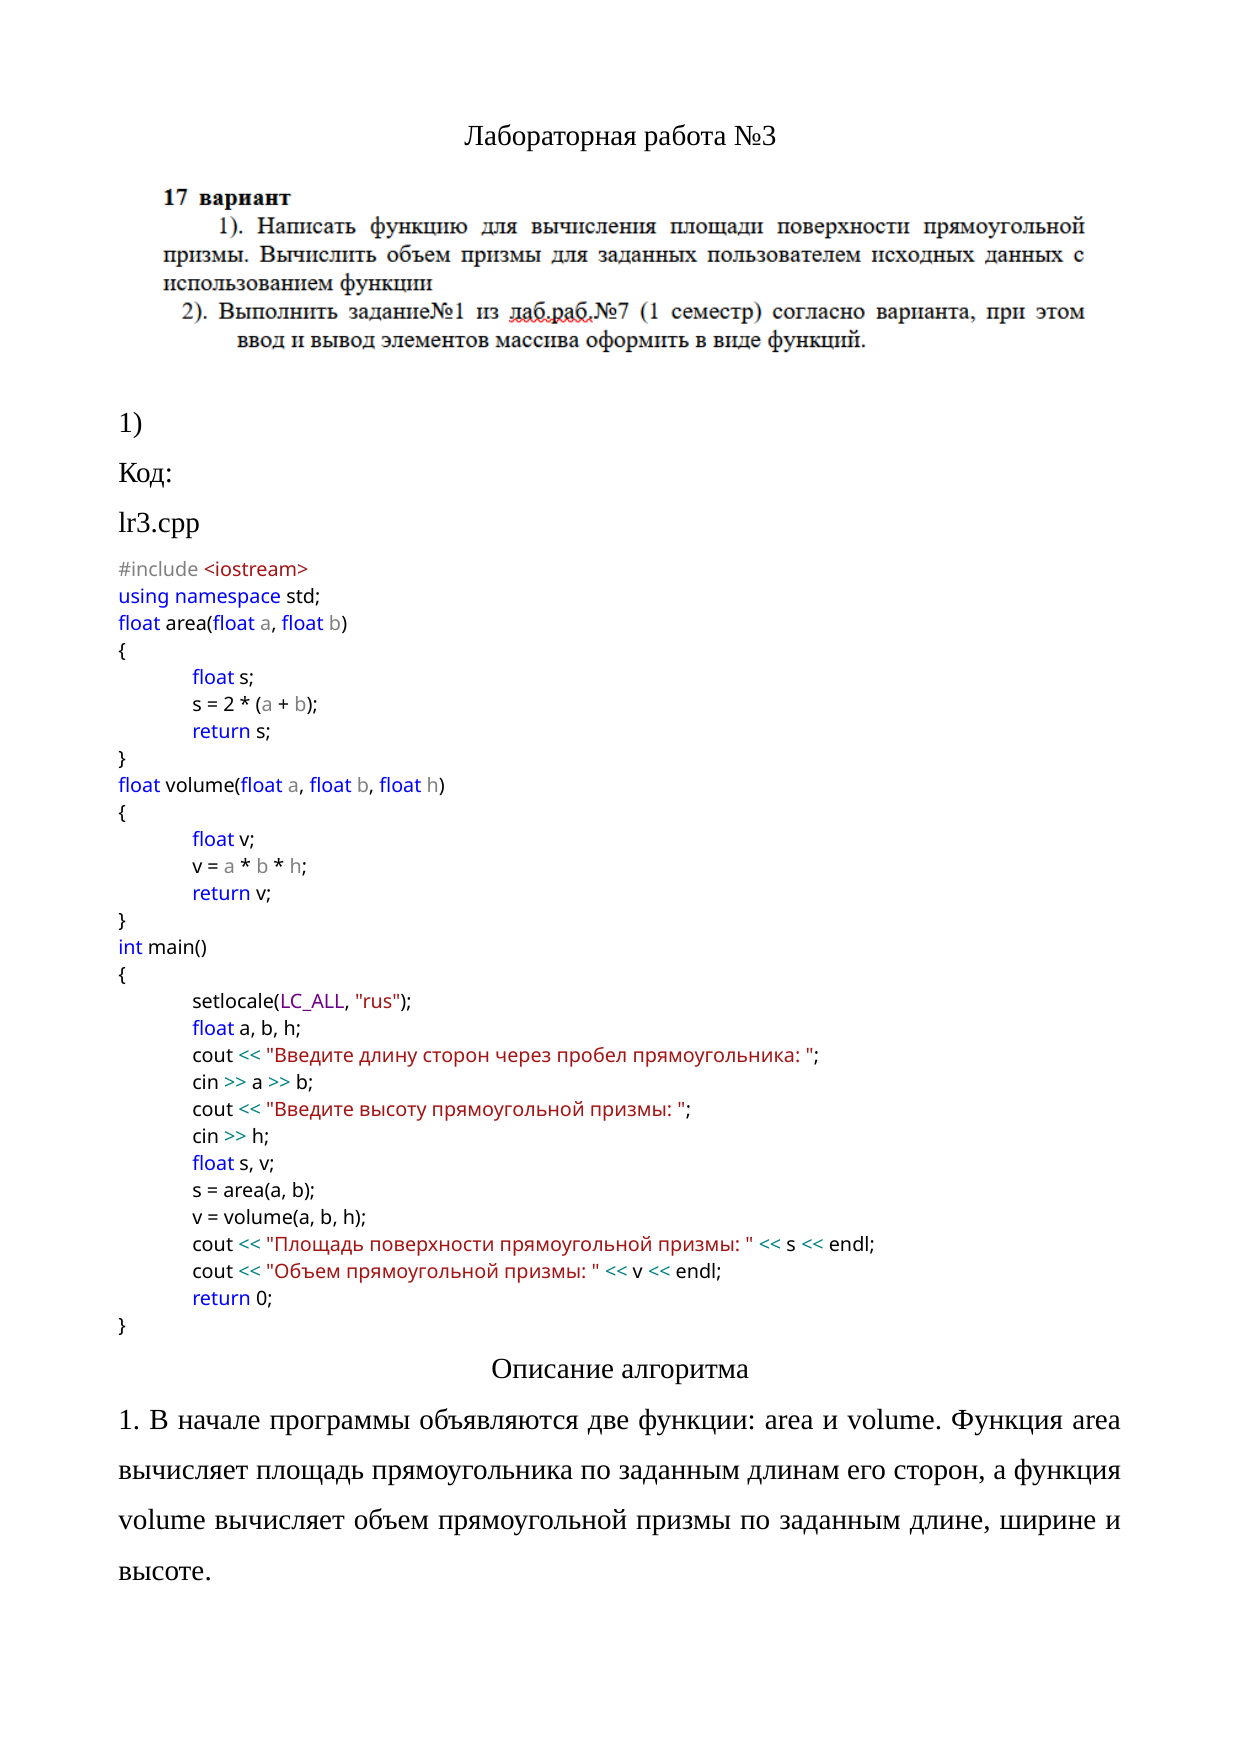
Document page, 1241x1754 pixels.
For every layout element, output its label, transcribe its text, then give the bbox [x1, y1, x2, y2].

text } [118, 1311, 1122, 1338]
text cin >> a >> b; [118, 1068, 1122, 1095]
text cout << "Объем прямоугольной призмы: " << v << endl; [118, 1257, 1122, 1284]
text float s, v; [118, 1149, 1122, 1176]
text s = 2 * (a + b); [118, 691, 1122, 717]
text s = area(a, b); [118, 1176, 1122, 1203]
text Код: [118, 455, 1122, 488]
text 1. В начале программы объявляются две функции: area и volume. Функция area вычисляет площадь прямоугольника по заданным длинам его сторон, а функция volume вычисляет объем прямоугольной призмы по заданным длине, ширине и высоте. [118, 1402, 1122, 1586]
text v = a * b * h; [118, 852, 1122, 879]
text float area(float a, float b) [118, 609, 1122, 637]
text } [118, 744, 1122, 771]
text Описание алгоритма [118, 1351, 1122, 1385]
text float volume(float a, float b, float h) [118, 771, 1122, 798]
text cout << "Введите высоту прямоугольной призмы: "; [118, 1095, 1122, 1122]
text float v; [118, 825, 1122, 852]
text float a, b, h; [118, 1014, 1122, 1041]
text return 0; [118, 1284, 1122, 1311]
text setlocale(LC_ALL, "rus"); [118, 987, 1122, 1014]
text cout << "Площадь поверхности прямоугольной призмы: " << s << endl; [118, 1230, 1122, 1257]
text { [118, 960, 1122, 987]
text return s; [118, 717, 1122, 744]
text #include <iostream> [118, 556, 1122, 583]
text Лабораторная работа №3 [118, 118, 1122, 152]
text { [118, 637, 1122, 663]
text { [118, 798, 1122, 825]
text return v; [118, 879, 1122, 906]
text cin >> h; [118, 1122, 1122, 1149]
text } [118, 906, 1122, 933]
text cout << "Введите длину сторон через пробел прямоугольника: "; [118, 1041, 1122, 1068]
text int main() [118, 933, 1122, 960]
picture [118, 168, 1123, 372]
text 1) [118, 372, 1122, 438]
text v = volume(a, b, h); [118, 1203, 1122, 1230]
text using namespace std; [118, 583, 1122, 609]
text lr3.cpp [118, 505, 1122, 539]
text float s; [118, 663, 1122, 691]
